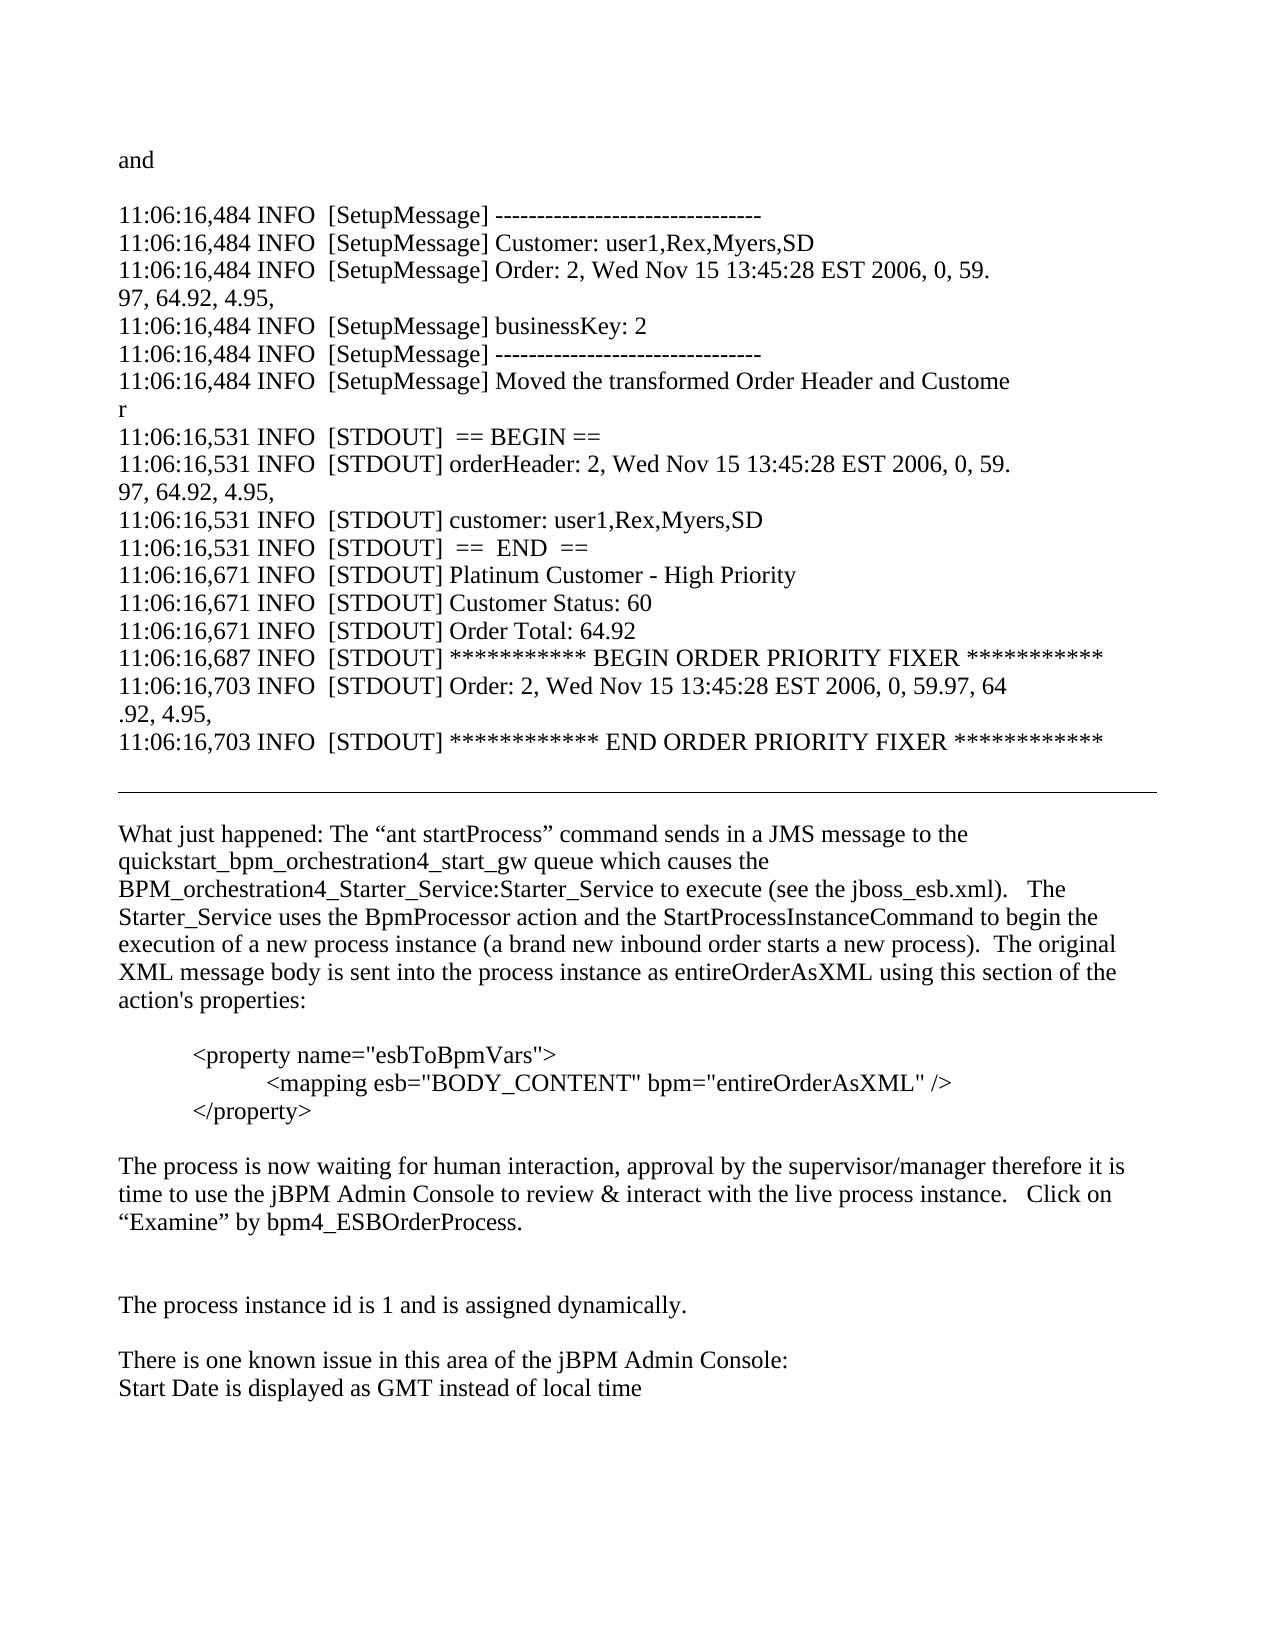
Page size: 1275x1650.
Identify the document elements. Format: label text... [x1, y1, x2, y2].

text 11:06:16,484 INFO [SetupMessage] -------------------------------- [118, 340, 1157, 367]
text 11:06:16,484 INFO [SetupMessage] -------------------------------- [118, 201, 1157, 229]
text 11:06:16,484 INFO [SetupMessage] Order: 2, Wed Nov 15 13:45:28 EST 2006, 0, 59. [118, 257, 1157, 284]
text 11:06:16,484 INFO [SetupMessage] businessKey: 2 [118, 312, 1157, 340]
text The process instance id is 1 and is assigned dynamically. [118, 1291, 1157, 1318]
text 11:06:16,531 INFO [STDOUT] == BEGIN == [118, 423, 1157, 451]
text What just happened: The “ant startProcess” command sends in a JMS message to the quickstart_bpm_orchestration4_start_gw queue which causes the BPM_orchestration4_Starter_Service:Starter_Service to execute (see the jboss_esb.xml). The Starter_Service uses the BpmProcessor action and the StartProcessInstanceCommand to begin the execution of a new process instance (a brand new inbound order starts a new process). The original XML message body is sent into the process instance as entireOrderAsXML using this section of the action's properties: [118, 820, 1157, 1014]
text There is one known issue in this area of the jBPM Admin Console: [118, 1346, 1157, 1374]
text and [118, 146, 1157, 173]
text 11:06:16,671 INFO [STDOUT] Order Total: 64.92 [118, 617, 1157, 644]
text The process is now waiting for human interaction, approval by the supervisor/manager therefore it is time to use the jBPM Admin Console to review & interact with the live process instance. Click on “Examine” by bpm4_ESBOrderProcess. [118, 1152, 1157, 1235]
text <property name="esbToBpmVars"> [118, 1041, 1157, 1069]
text .92, 4.95, [118, 700, 1157, 728]
text r [118, 395, 1157, 423]
text 11:06:16,531 INFO [STDOUT] orderHeader: 2, Wed Nov 15 13:45:28 EST 2006, 0, 59. [118, 451, 1157, 478]
text 11:06:16,484 INFO [SetupMessage] Customer: user1,Rex,Myers,SD [118, 229, 1157, 257]
text 11:06:16,703 INFO [STDOUT] Order: 2, Wed Nov 15 13:45:28 EST 2006, 0, 59.97, 64 [118, 672, 1157, 700]
text 11:06:16,703 INFO [STDOUT] ************ END ORDER PRIORITY FIXER ************ [118, 728, 1157, 755]
text 97, 64.92, 4.95, [118, 284, 1157, 312]
text 11:06:16,671 INFO [STDOUT] Platinum Customer - High Priority [118, 561, 1157, 589]
text 11:06:16,531 INFO [STDOUT] customer: user1,Rex,Myers,SD [118, 506, 1157, 534]
text 11:06:16,531 INFO [STDOUT] == END == [118, 534, 1157, 561]
text 11:06:16,484 INFO [SetupMessage] Moved the transformed Order Header and Custome [118, 367, 1157, 395]
text 11:06:16,687 INFO [STDOUT] *********** BEGIN ORDER PRIORITY FIXER *********** [118, 644, 1157, 672]
text <mapping esb="BODY_CONTENT" bpm="entireOrderAsXML" /> [118, 1069, 1157, 1097]
text 11:06:16,671 INFO [STDOUT] Customer Status: 60 [118, 589, 1157, 617]
text </property> [118, 1097, 1157, 1124]
text 97, 64.92, 4.95, [118, 478, 1157, 506]
text Start Date is displayed as GMT instead of local time [118, 1374, 1157, 1402]
